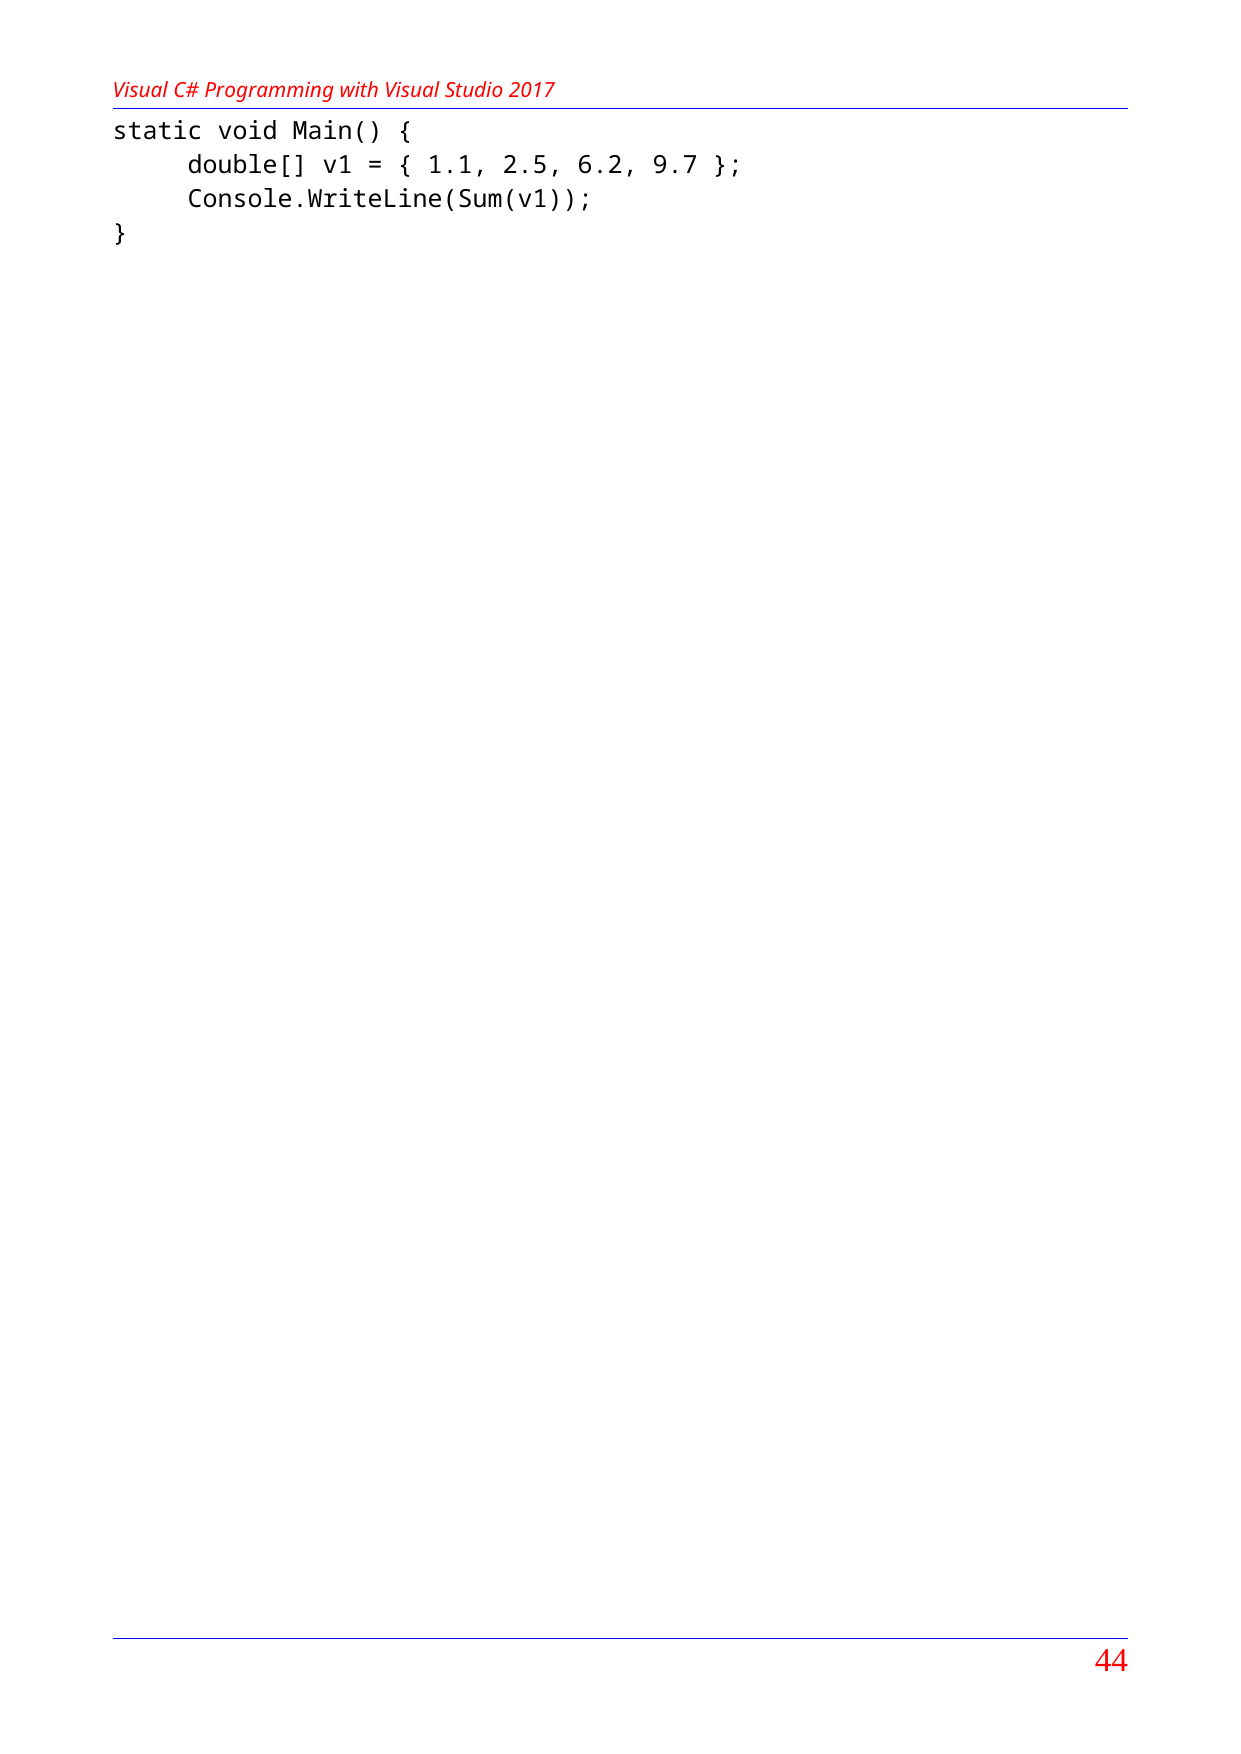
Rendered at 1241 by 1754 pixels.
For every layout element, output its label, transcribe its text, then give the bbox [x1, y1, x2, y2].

text static void Main() { [112, 112, 1128, 147]
text double[] v1 = { 1.1, 2.5, 6.2, 9.7 }; [112, 147, 1128, 181]
text Console.WriteLine(Sum(v1)); [112, 181, 1128, 215]
text } [112, 215, 1128, 249]
